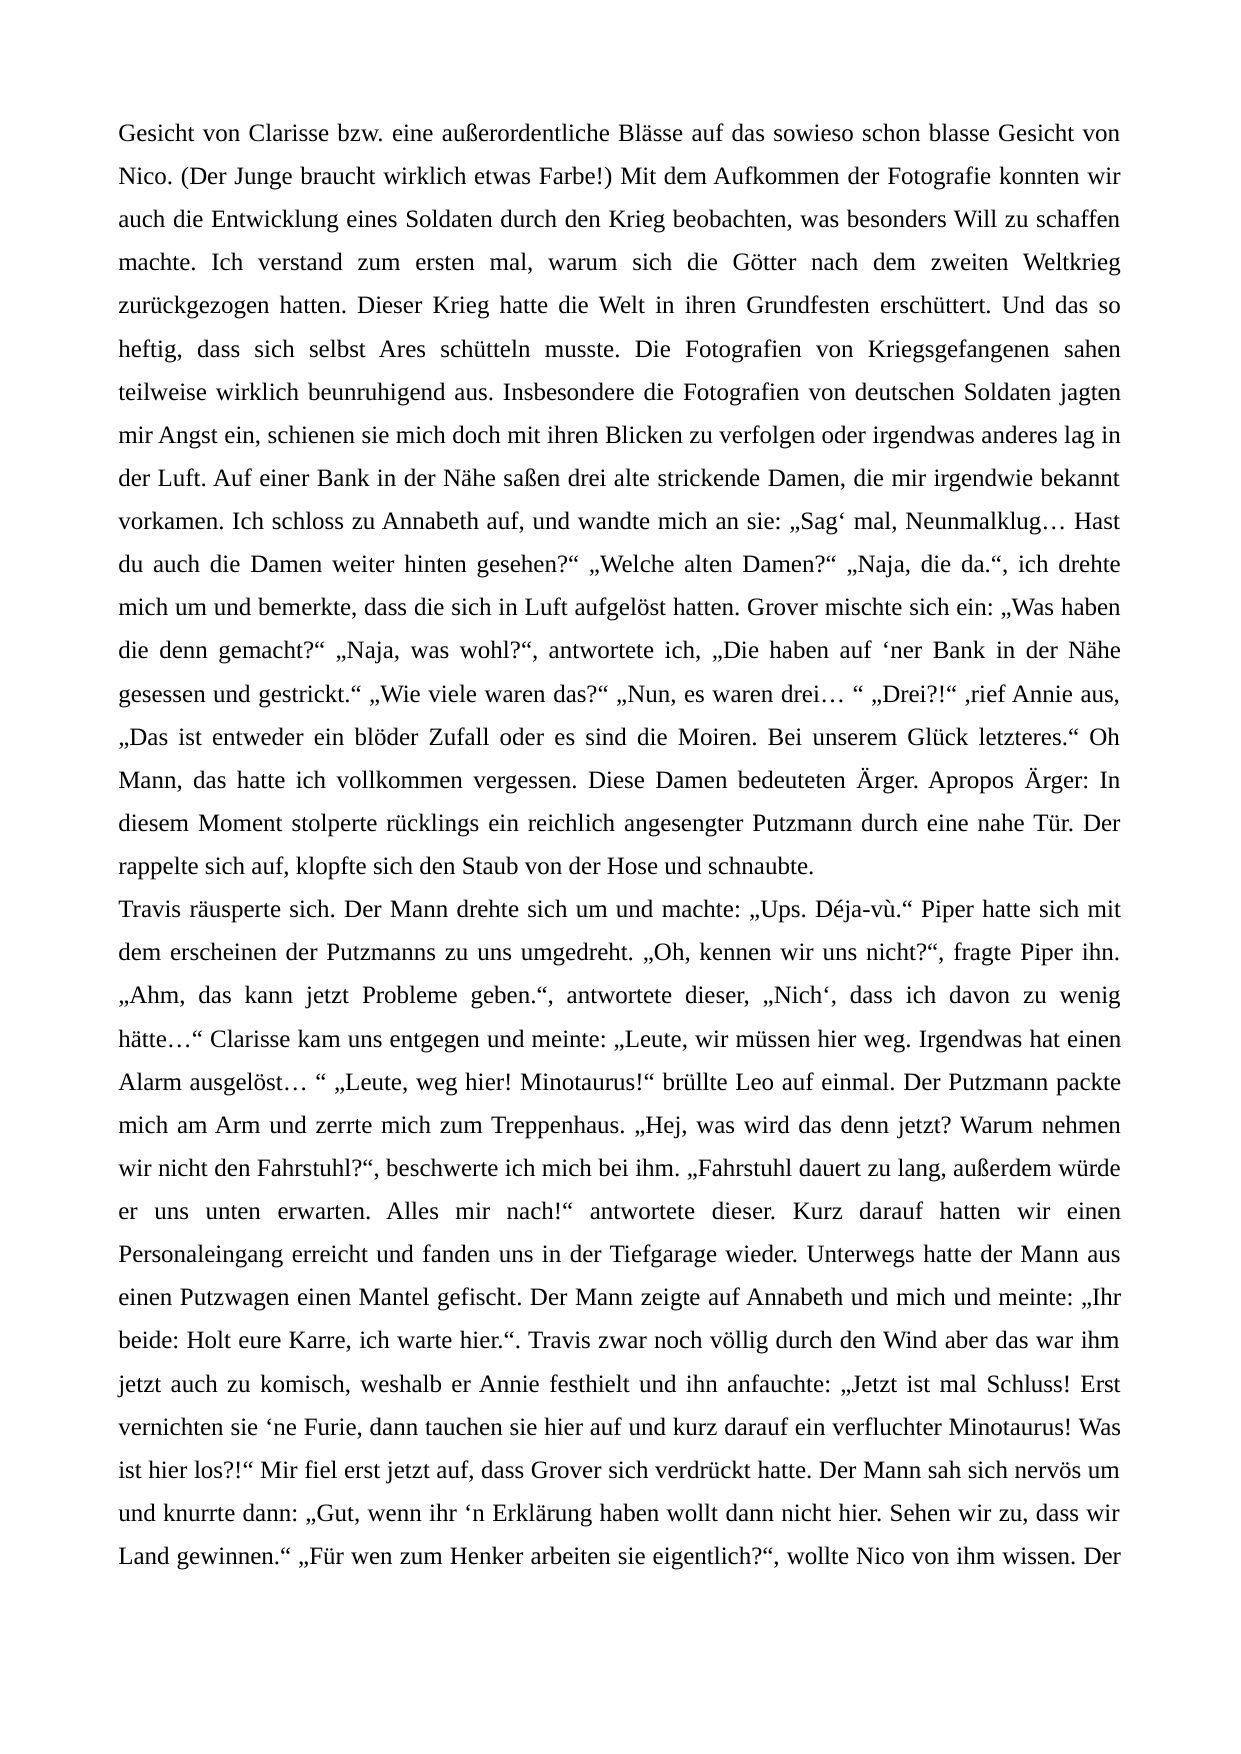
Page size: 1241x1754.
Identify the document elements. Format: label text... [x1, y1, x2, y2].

text Gesicht von Clarisse bzw. eine außerordentliche Blässe auf das sowieso schon blasse Gesicht von Nico. (Der Junge braucht wirklich etwas Farbe!) Mit dem Aufkommen der Fotografie konnten wir auch die Entwicklung eines Soldaten durch den Krieg beobachten, was besonders Will zu schaffen machte. Ich verstand zum ersten mal, warum sich die Götter nach dem zweiten Weltkrieg zurückgezogen hatten. Dieser Krieg hatte die Welt in ihren Grundfesten erschüttert. Und das so heftig, dass sich selbst Ares schütteln musste. Die Fotografien von Kriegsgefangenen sahen teilweise wirklich beunruhigend aus. Insbesondere die Fotografien von deutschen Soldaten jagten mir Angst ein, schienen sie mich doch mit ihren Blicken zu verfolgen oder irgendwas anderes lag in der Luft. Auf einer Bank in der Nähe saßen drei alte strickende Damen, die mir irgendwie bekannt vorkamen. Ich schloss zu Annabeth auf, und wandte mich an sie: „Sag‘ mal, Neunmalklug… Hast du auch die Damen weiter hinten gesehen?“ „Welche alten Damen?“ „Naja, die da.“, ich drehte mich um und bemerkte, dass die sich in Luft aufgelöst hatten. Grover mischte sich ein: „Was haben die denn gemacht?“ „Naja, was wohl?“, antwortete ich, „Die haben auf ‘ner Bank in der Nähe gesessen und gestrickt.“ „Wie viele waren das?“ „Nun, es waren drei… “ „Drei?!“ ,rief Annie aus, „Das ist entweder ein blöder Zufall oder es sind die Moiren. Bei unserem Glück letzteres.“ Oh Mann, das hatte ich vollkommen vergessen. Diese Damen bedeuteten Ärger. Apropos Ärger: In diesem Moment stolperte rücklings ein reichlich angesengter Putzmann durch eine nahe Tür. Der rappelte sich auf, klopfte sich den Staub von der Hose und schnaubte. [118, 118, 1122, 880]
text Travis räusperte sich. Der Mann drehte sich um und machte: „Ups. Déja-vù.“ Piper hatte sich mit dem erscheinen der Putzmanns zu uns umgedreht. „Oh, kennen wir uns nicht?“, fragte Piper ihn. „Ahm, das kann jetzt Probleme geben.“, antwortete dieser, „Nich‘, dass ich davon zu wenig hätte…“ Clarisse kam uns entgegen und meinte: „Leute, wir müssen hier weg. Irgendwas hat einen Alarm ausgelöst… “ „Leute, weg hier! Minotaurus!“ brüllte Leo auf einmal. Der Putzmann packte mich am Arm und zerrte mich zum Treppenhaus. „Hej, was wird das denn jetzt? Warum nehmen wir nicht den Fahrstuhl?“, beschwerte ich mich bei ihm. „Fahrstuhl dauert zu lang, außerdem würde er uns unten erwarten. Alles mir nach!“ antwortete dieser. Kurz darauf hatten wir einen Personaleingang erreicht und fanden uns in der Tiefgarage wieder. Unterwegs hatte der Mann aus einen Putzwagen einen Mantel gefischt. Der Mann zeigte auf Annabeth und mich und meinte: „Ihr beide: Holt eure Karre, ich warte hier.“. Travis zwar noch völlig durch den Wind aber das war ihm jetzt auch zu komisch, weshalb er Annie festhielt und ihn anfauchte: „Jetzt ist mal Schluss! Erst vernichten sie ‘ne Furie, dann tauchen sie hier auf und kurz darauf ein verfluchter Minotaurus! Was ist hier los?!“ Mir fiel erst jetzt auf, dass Grover sich verdrückt hatte. Der Mann sah sich nervös um und knurrte dann: „Gut, wenn ihr ‘n Erklärung haben wollt dann nicht hier. Sehen wir zu, dass wir Land gewinnen.“ „Für wen zum Henker arbeiten sie eigentlich?“, wollte Nico von ihm wissen. Der [118, 894, 1122, 1570]
